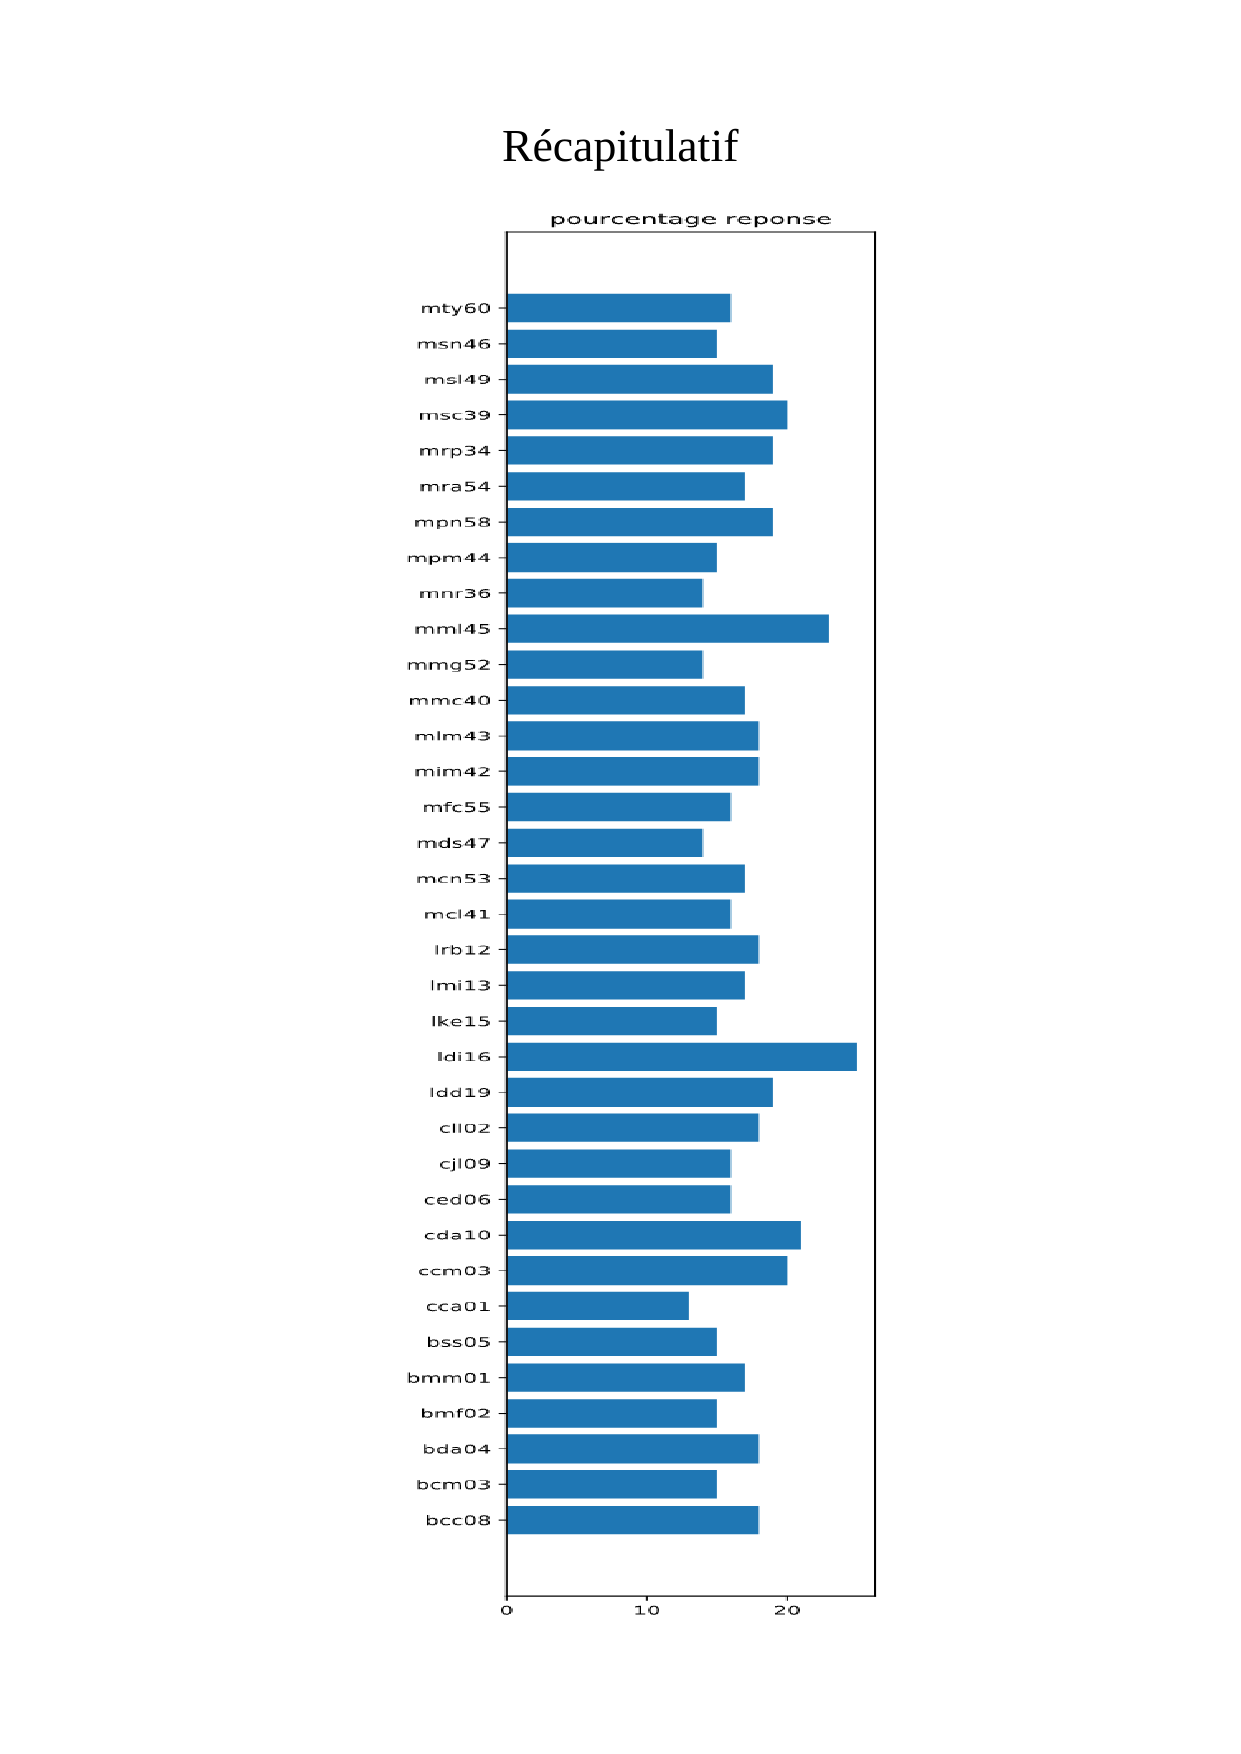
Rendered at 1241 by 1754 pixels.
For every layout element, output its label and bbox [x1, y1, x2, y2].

picture [391, 204, 890, 1626]
